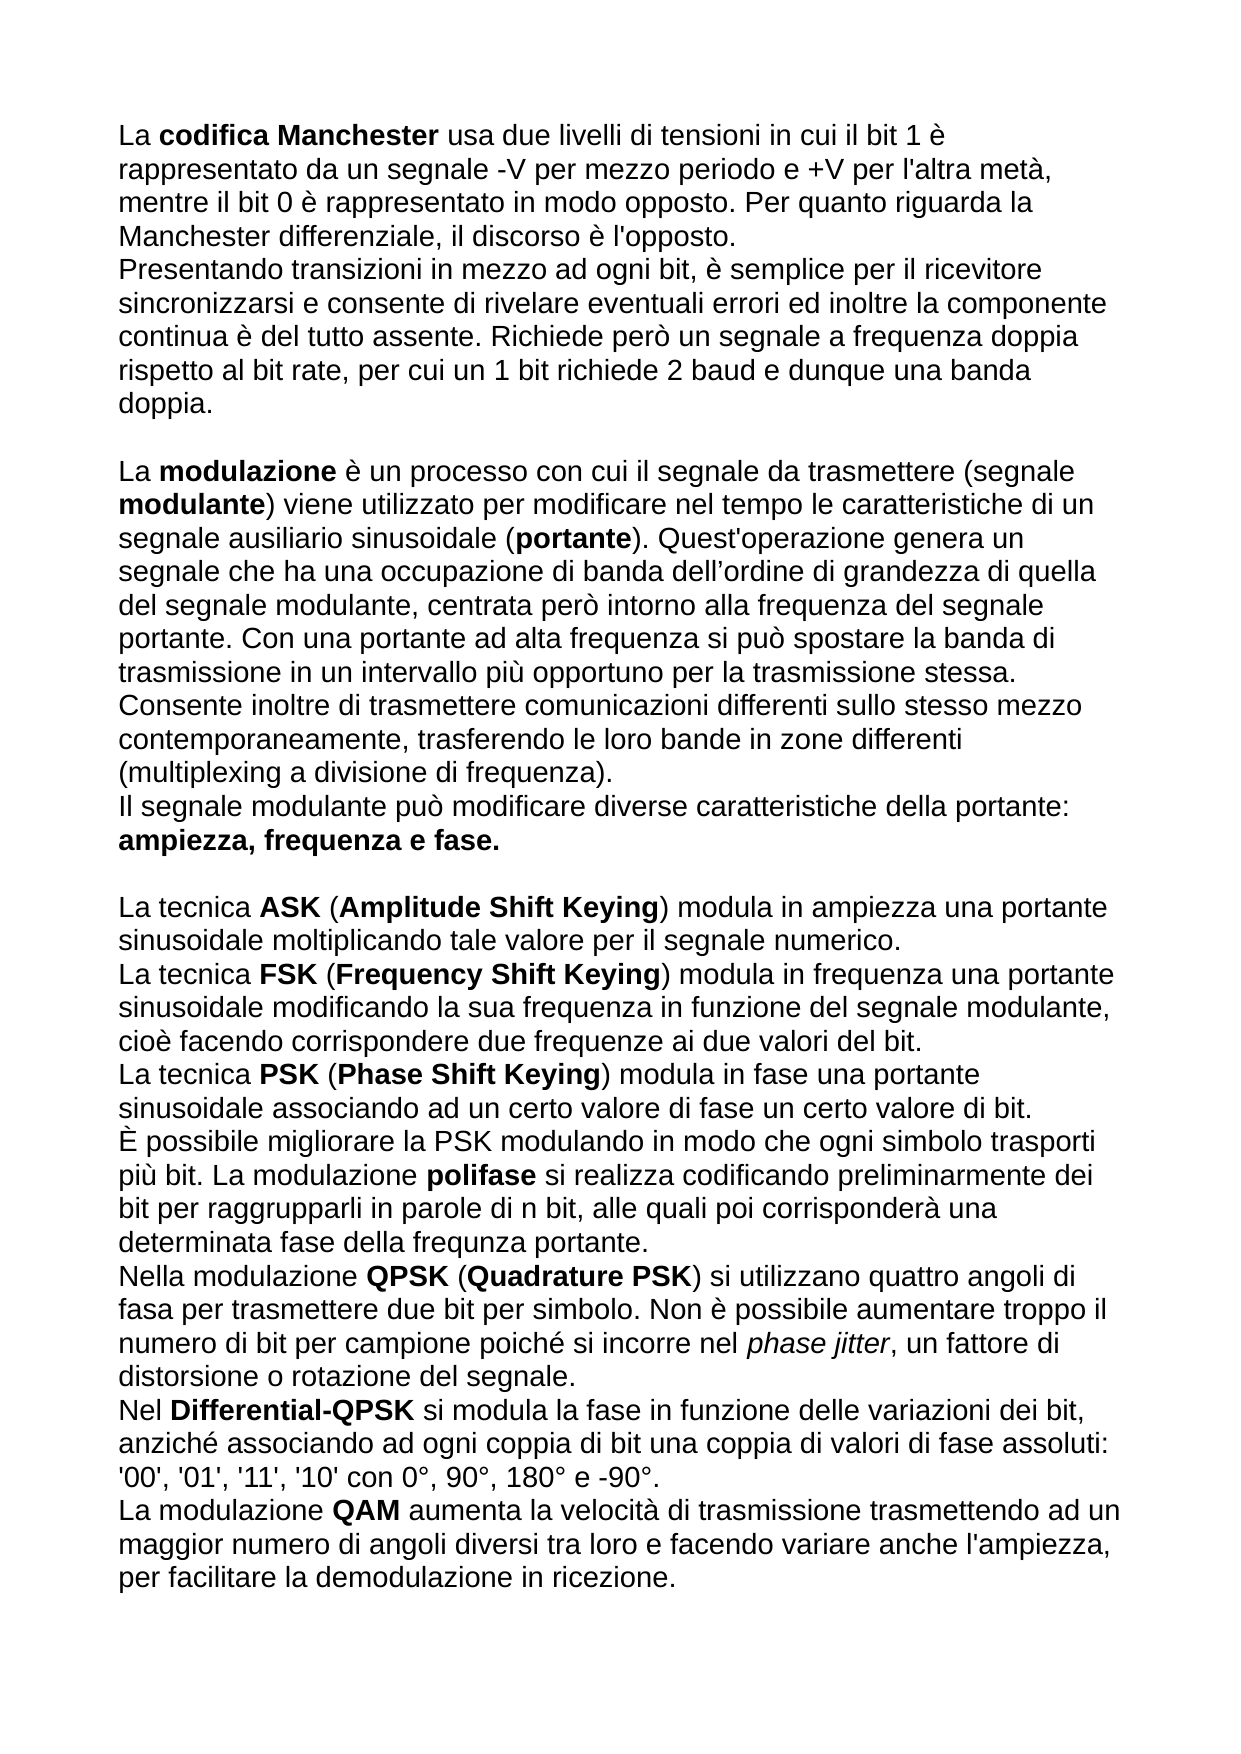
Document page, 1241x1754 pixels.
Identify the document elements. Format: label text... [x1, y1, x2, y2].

text La modulazione è un processo con cui il segnale da trasmettere (segnale modulante) viene utilizzato per modificare nel tempo le caratteristiche di un segnale ausiliario sinusoidale (portante). Quest'operazione genera un segnale che ha una occupazione di banda dell’ordine di grandezza di quella del segnale modulante, centrata però intorno alla frequenza del segnale portante. Con una portante ad alta frequenza si può spostare la banda di trasmissione in un intervallo più opportuno per la trasmissione stessa. [118, 453, 1122, 688]
text Presentando transizioni in mezzo ad ogni bit, è semplice per il ricevitore sincronizzarsi e consente di rivelare eventuali errori ed inoltre la componente continua è del tutto assente. Richiede però un segnale a frequenza doppia rispetto al bit rate, per cui un 1 bit richiede 2 baud e dunque una banda doppia. [118, 252, 1122, 420]
text Nella modulazione QPSK (Quadrature PSK) si utilizzano quattro angoli di fasa per trasmettere due bit per simbolo. Non è possibile aumentare troppo il numero di bit per campione poiché si incorre nel phase jitter, un fattore di distorsione o rotazione del segnale. [118, 1258, 1122, 1393]
text La tecnica PSK (Phase Shift Keying) modula in fase una portante sinusoidale associando ad un certo valore di fase un certo valore di bit. [118, 1057, 1122, 1124]
text La tecnica FSK (Frequency Shift Keying) modula in frequenza una portante sinusoidale modificando la sua frequenza in funzione del segnale modulante, cioè facendo corrispondere due frequenze ai due valori del bit. [118, 957, 1122, 1057]
text La modulazione QAM aumenta la velocità di trasmissione trasmettendo ad un maggior numero di angoli diversi tra loro e facendo variare anche l'ampiezza, per facilitare la demodulazione in ricezione. [118, 1493, 1122, 1594]
text È possibile migliorare la PSK modulando in modo che ogni simbolo trasporti più bit. La modulazione polifase si realizza codificando preliminarmente dei bit per raggrupparli in parole di n bit, alle quali poi corrisponderà una determinata fase della frequnza portante. [118, 1124, 1122, 1258]
text Nel Differential-QPSK si modula la fase in funzione delle variazioni dei bit, anziché associando ad ogni coppia di bit una coppia di valori di fase assoluti: '00', '01', '11', '10' con 0°, 90°, 180° e -90°. [118, 1393, 1122, 1493]
text Consente inoltre di trasmettere comunicazioni differenti sullo stesso mezzo contemporaneamente, trasferendo le loro bande in zone differenti (multiplexing a divisione di frequenza). [118, 688, 1122, 789]
text Il segnale modulante può modificare diverse caratteristiche della portante: ampiezza, frequenza e fase. [118, 789, 1122, 856]
text La codifica Manchester usa due livelli di tensioni in cui il bit 1 è rappresentato da un segnale -V per mezzo periodo e +V per l'altra metà, mentre il bit 0 è rappresentato in modo opposto. Per quanto riguarda la Manchester differenziale, il discorso è l'opposto. [118, 118, 1122, 252]
text La tecnica ASK (Amplitude Shift Keying) modula in ampiezza una portante sinusoidale moltiplicando tale valore per il segnale numerico. [118, 889, 1122, 957]
